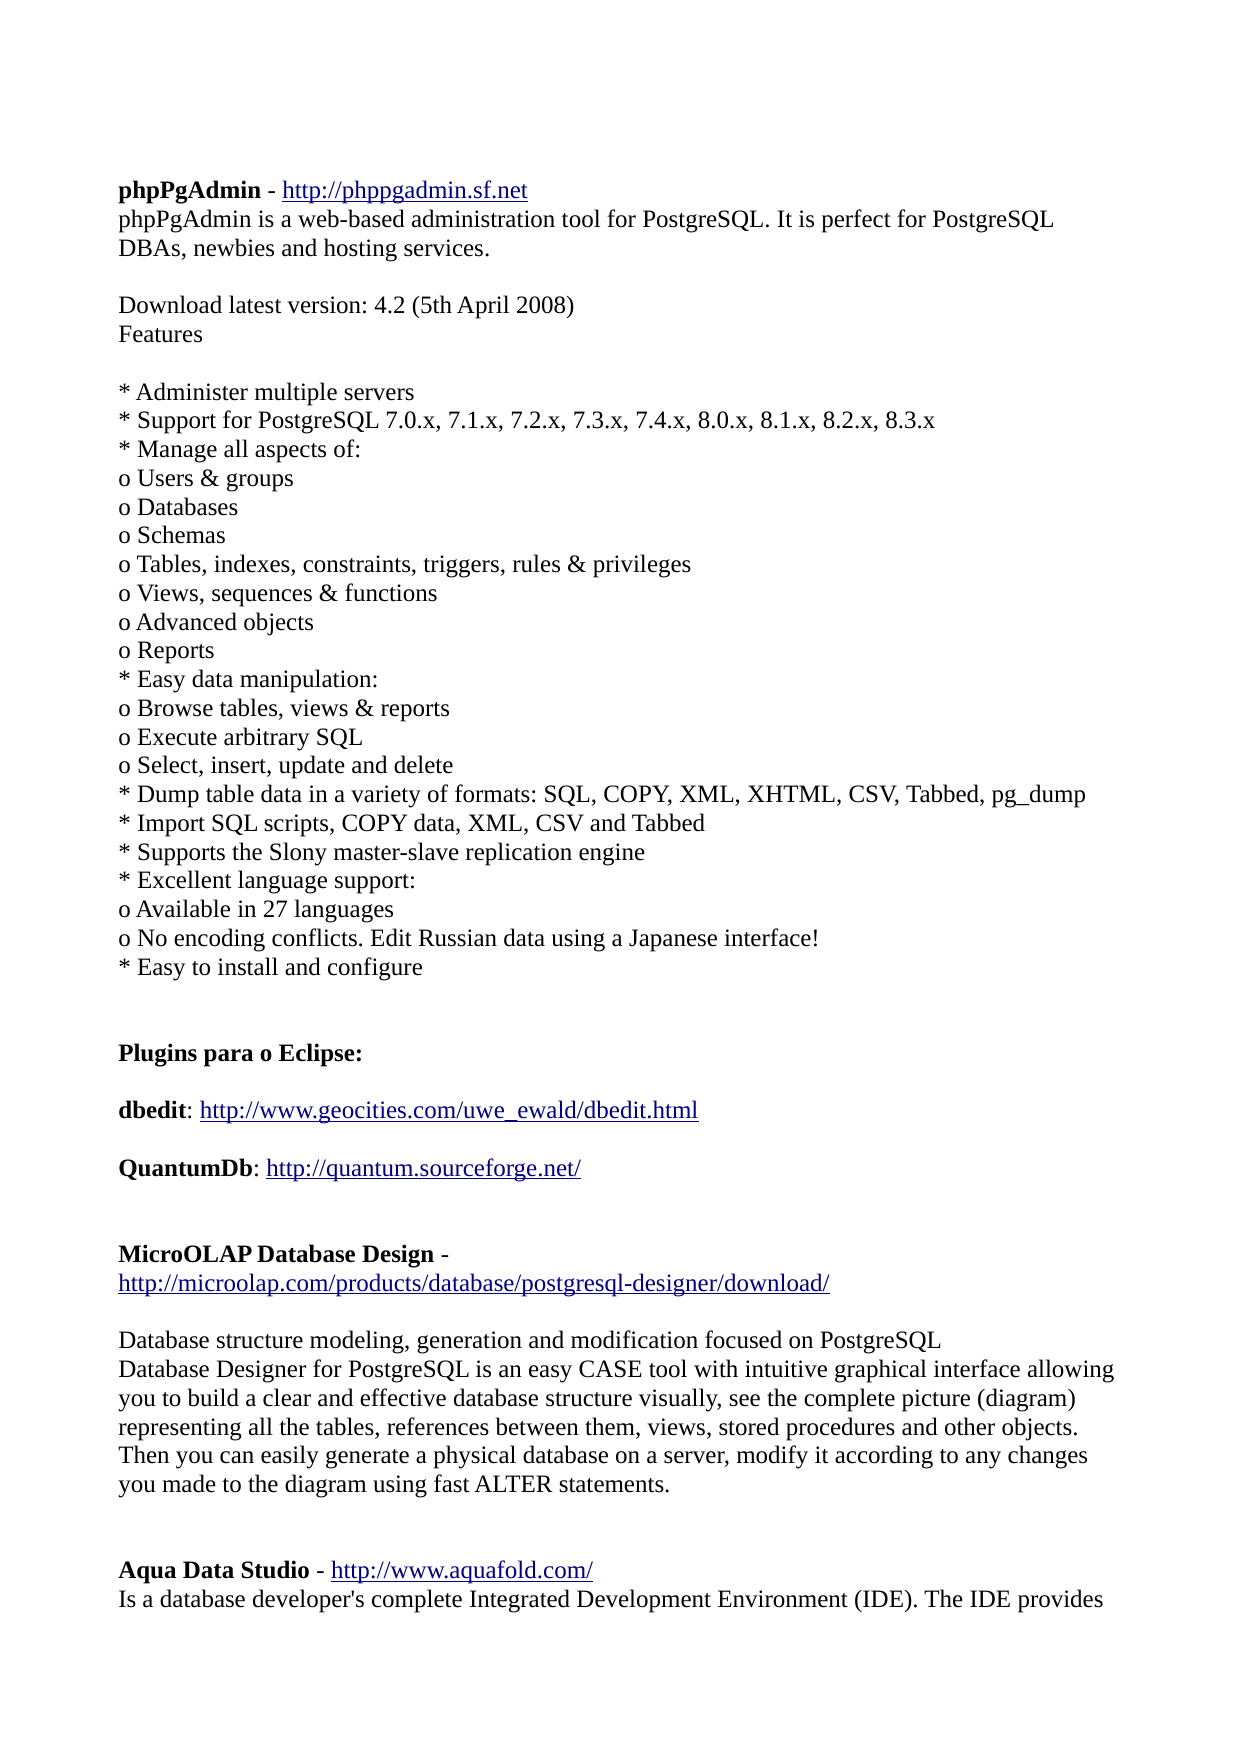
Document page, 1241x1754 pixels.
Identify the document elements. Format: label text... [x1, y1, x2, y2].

text phpPgAdmin is a web-based administration tool for PostgreSQL. It is perfect for PostgreSQL DBAs, newbies and hosting services. [118, 204, 1122, 262]
text o No encoding conflicts. Edit Russian data using a Japanese interface! [118, 923, 1122, 952]
text o Advanced objects [118, 607, 1122, 636]
text * Supports the Slony master-slave replication engine [118, 837, 1122, 866]
text o Views, sequences & functions [118, 578, 1122, 607]
text o Databases [118, 492, 1122, 521]
text o Execute arbitrary SQL [118, 722, 1122, 751]
text * Import SQL scripts, COPY data, XML, CSV and Tabbed [118, 808, 1122, 837]
text * Easy data manipulation: [118, 664, 1122, 693]
text * Excellent language support: [118, 866, 1122, 894]
text dbedit: http://www.geocities.com/uwe_ewald/dbedit.html [118, 1096, 1122, 1124]
text Features [118, 319, 1122, 348]
text o Select, insert, update and delete [118, 751, 1122, 779]
text o Reports [118, 636, 1122, 664]
text * Administer multiple servers [118, 377, 1122, 406]
text Download latest version: 4.2 (5th April 2008) [118, 291, 1122, 319]
text * Easy to install and configure [118, 952, 1122, 981]
text Plugins para o Eclipse: [118, 1038, 1122, 1067]
text * Dump table data in a variety of formats: SQL, COPY, XML, XHTML, CSV, Tabbed, pg_dump [118, 779, 1122, 808]
text Is a database developer's complete Integrated Development Environment (IDE). The IDE provides [118, 1584, 1122, 1613]
text o Users & groups [118, 463, 1122, 492]
text o Schemas [118, 521, 1122, 549]
text o Tables, indexes, constraints, triggers, rules & privileges [118, 549, 1122, 578]
text * Support for PostgreSQL 7.0.x, 7.1.x, 7.2.x, 7.3.x, 7.4.x, 8.0.x, 8.1.x, 8.2.x, 8.3.x [118, 406, 1122, 434]
text * Manage all aspects of: [118, 434, 1122, 463]
text QuantumDb: http://quantum.sourceforge.net/ [118, 1153, 1122, 1182]
text Aqua Data Studio - http://www.aquafold.com/ [118, 1556, 1122, 1584]
text phpPgAdmin - http://phppgadmin.sf.net [118, 176, 1122, 204]
text Database Designer for PostgreSQL is an easy CASE tool with intuitive graphical interface allowing you to build a clear and effective database structure visually, see the complete picture (diagram) representing all the tables, references between them, views, stored procedures and other objects. Then you can easily generate a physical database on a server, modify it according to any changes you made to the diagram using fast ALTER statements. [118, 1354, 1122, 1498]
text o Browse tables, views & reports [118, 693, 1122, 722]
text o Available in 27 languages [118, 894, 1122, 923]
text Database structure modeling, generation and modification focused on PostgreSQL [118, 1326, 1122, 1354]
text MicroOLAP Database Design - http://microolap.com/products/database/postgresql-designer/download/ [118, 1239, 1122, 1297]
